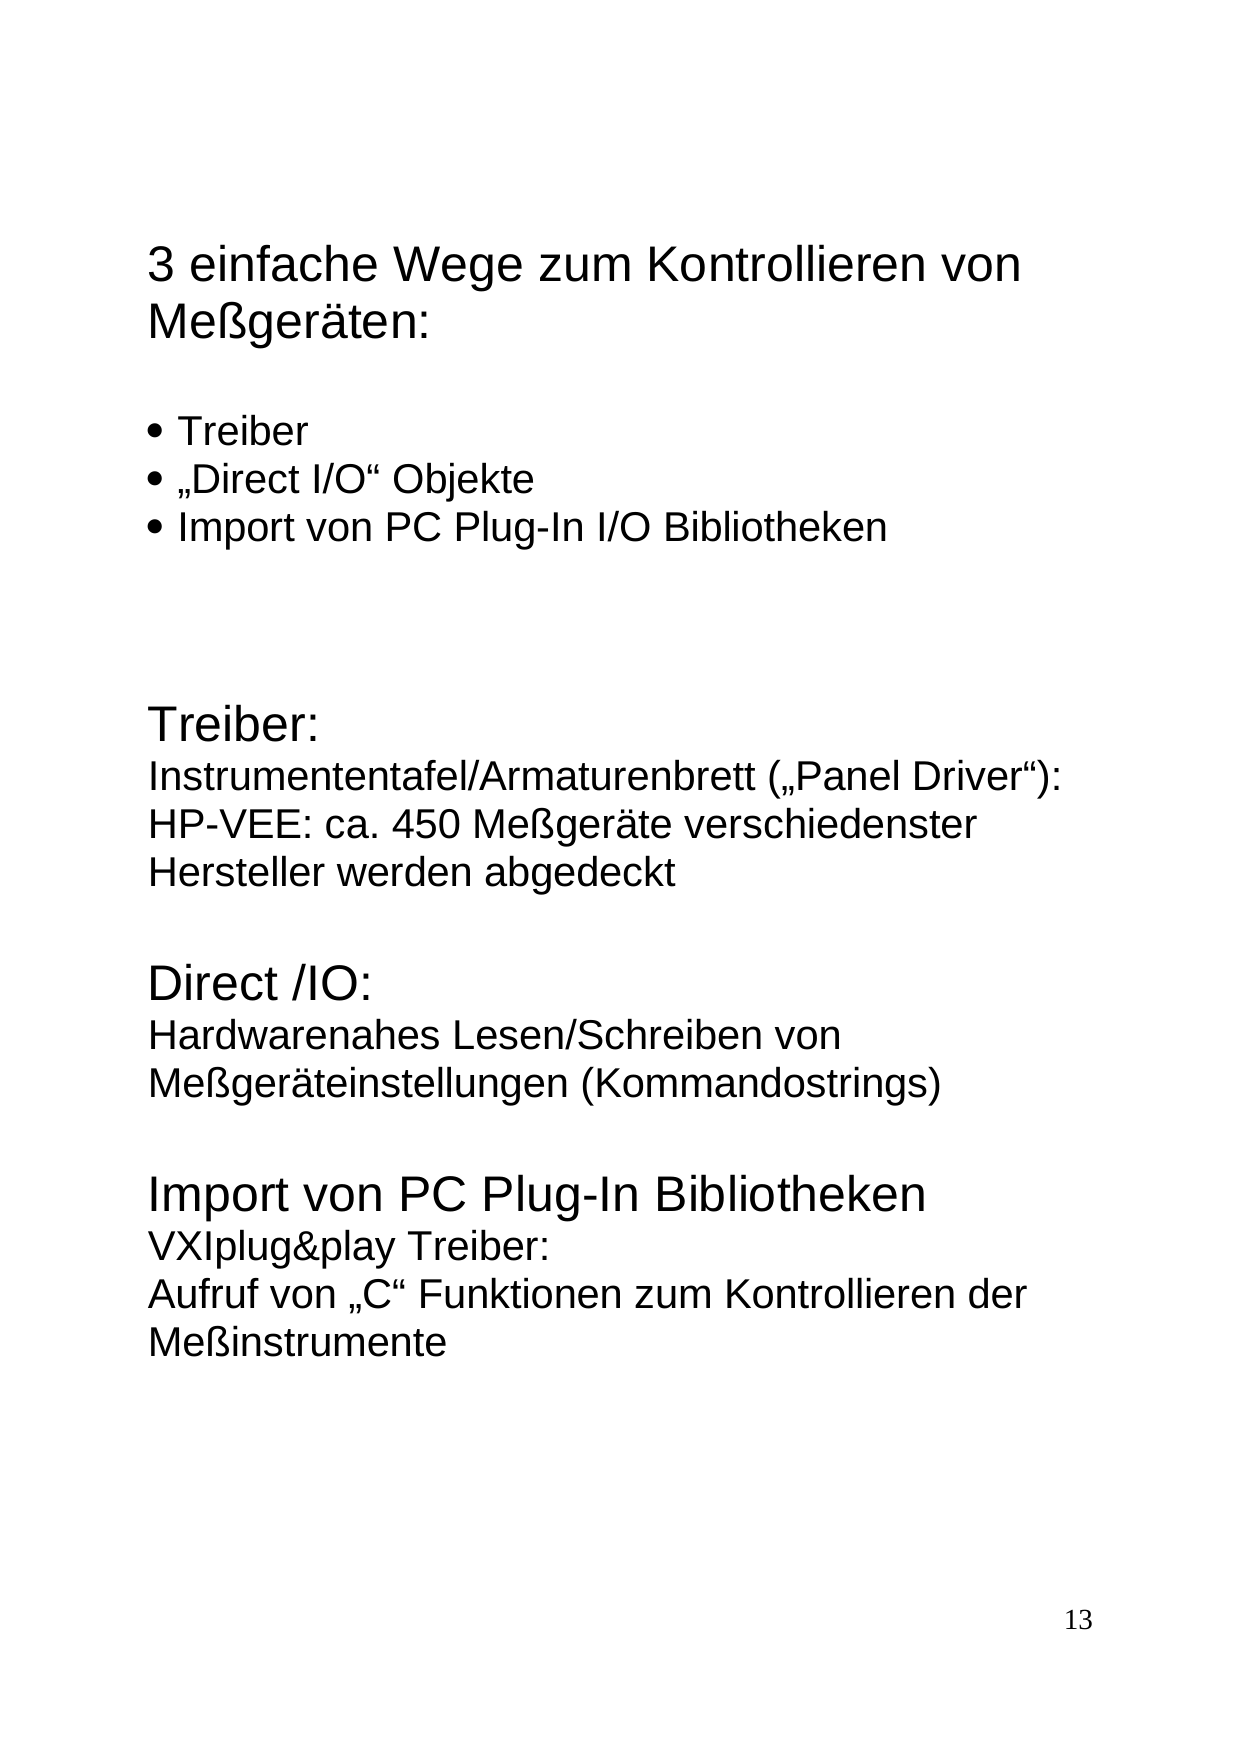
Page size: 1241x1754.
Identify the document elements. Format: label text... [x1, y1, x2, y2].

text Import von PC Plug-In Bibliotheken [148, 1164, 1093, 1221]
text Hardwarenahes Lesen/Schreiben von Meßgeräteinstellungen (Kommandostrings) [148, 1011, 1093, 1106]
list Treiber [148, 407, 1093, 454]
text Aufruf von „C“ Funktionen zum Kontrollieren der Meßinstrumente [148, 1269, 1093, 1365]
text 3 einfache Wege zum Kontrollieren von Meßgeräten: [148, 234, 1093, 349]
text Instrumententafel/Armaturenbrett („Panel Driver“): [148, 752, 1093, 800]
list „Direct I/O“ Objekte [148, 454, 1093, 503]
text Treiber: [148, 694, 1093, 752]
text HP-VEE: ca. 450 Meßgeräte verschiedenster Hersteller werden abgedeckt [148, 800, 1093, 896]
text Direct /IO: [148, 953, 1093, 1011]
text VXIplug&play Treiber: [148, 1221, 1093, 1269]
list Import von PC Plug-In I/O Bibliotheken [148, 503, 1093, 551]
